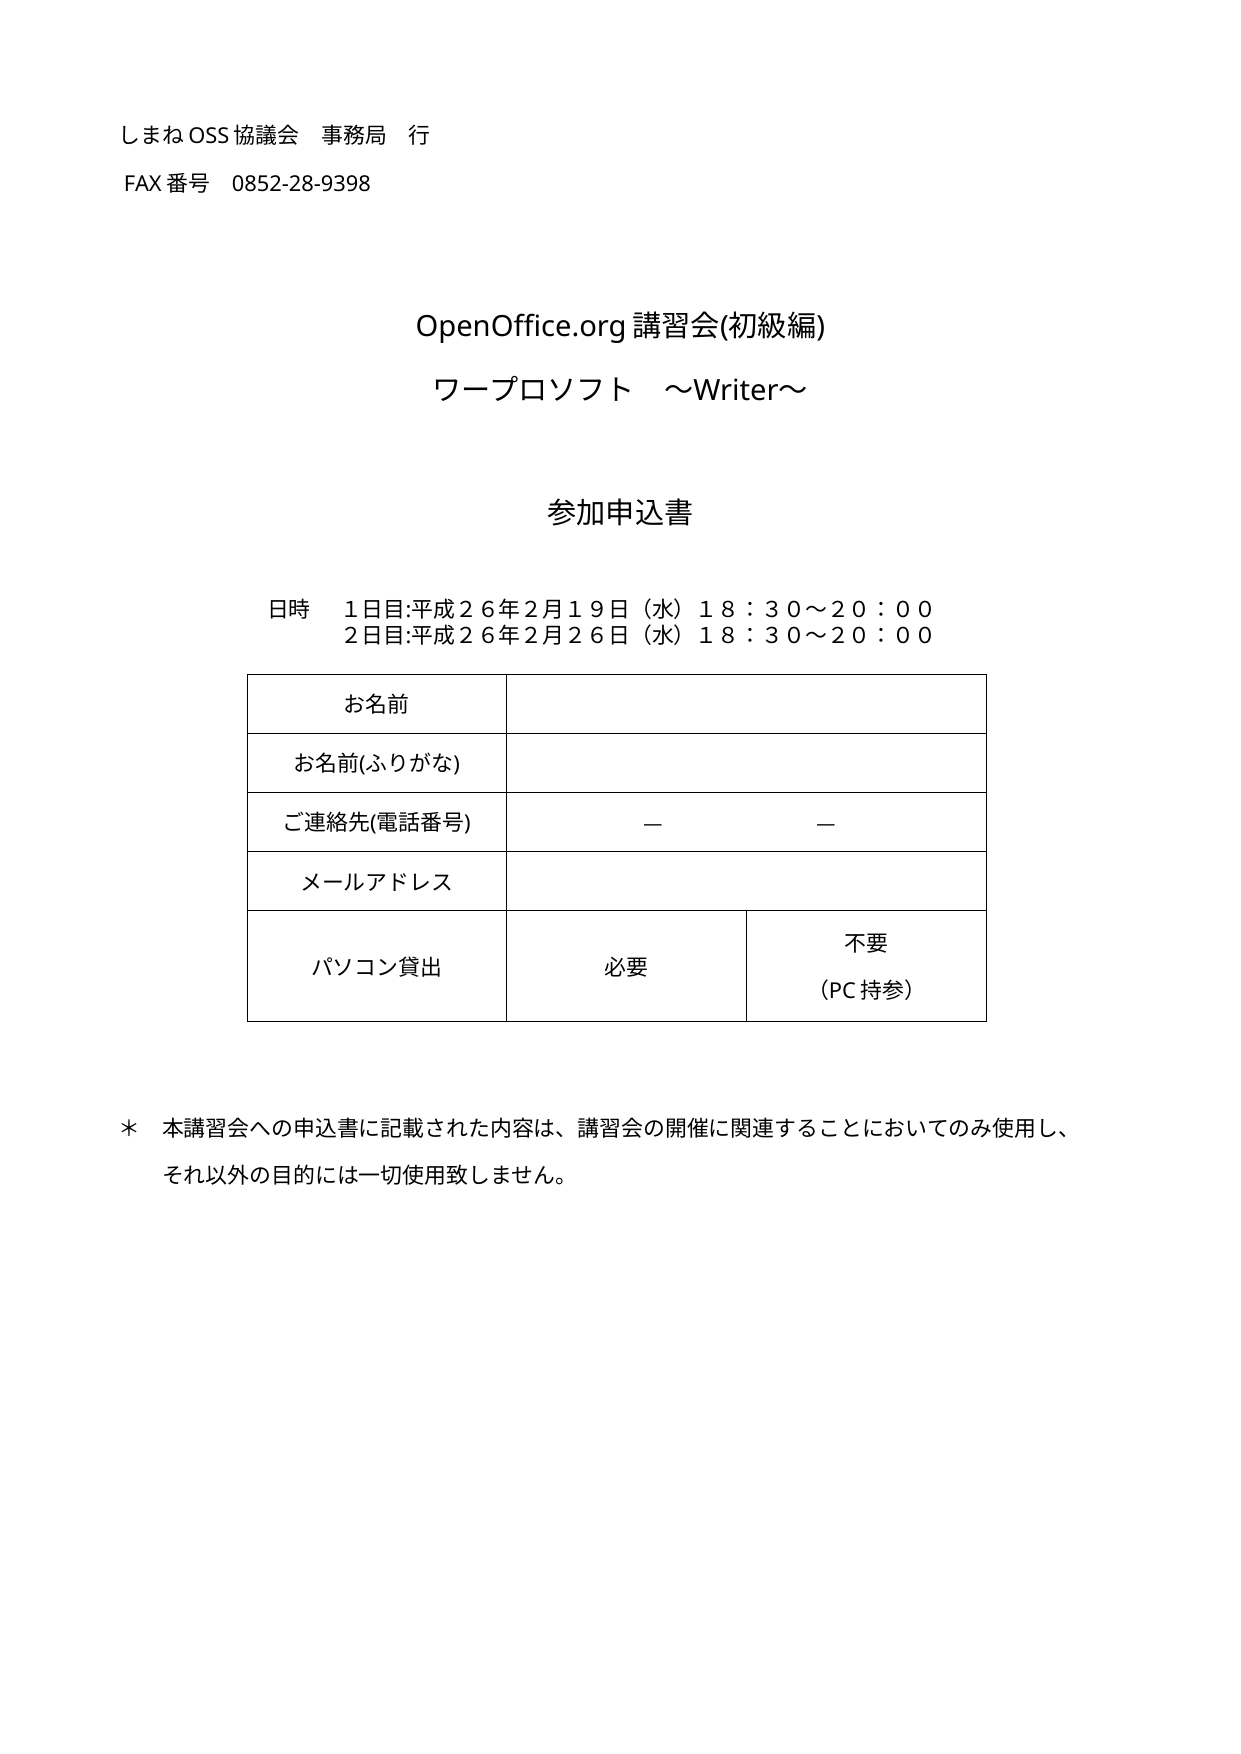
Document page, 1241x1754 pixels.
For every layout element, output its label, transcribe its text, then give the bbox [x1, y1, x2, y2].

table_cell 不要 （PC持参） [747, 911, 986, 1021]
table_cell メールアドレス [248, 852, 506, 910]
table_header お名前 [248, 675, 506, 733]
text それ以外の目的には一切使用致しません。 [118, 1158, 1122, 1190]
table_cell [507, 734, 986, 792]
table_cell 必要 [507, 911, 746, 1021]
table_cell — — [507, 793, 986, 851]
table_cell [507, 852, 986, 910]
text FAX番号 0852-28-9398 [118, 166, 1122, 197]
table_cell ご連絡先(電話番号) [248, 793, 506, 851]
table_header [507, 675, 986, 733]
text ＊ 本講習会への申込書に記載された内容は、講習会の開催に関連することにおいてのみ使用し、 [118, 1111, 1122, 1143]
text 日時 １日目:平成２６年２月１９日（水）１８：３０〜２０：００ [118, 597, 1122, 623]
text ２日目:平成２６年２月２６日（水）１８：３０〜２０：００ [118, 623, 1122, 648]
table_cell パソコン貸出 [248, 911, 506, 1021]
text ワープロソフト 〜Writer〜 [118, 366, 1122, 409]
text OpenOffice.org講習会(初級編) [118, 303, 1122, 345]
text 参加申込書 [118, 489, 1122, 532]
text しまねOSS協議会 事務局 行 [118, 118, 1122, 150]
table_cell お名前(ふりがな) [248, 734, 506, 792]
